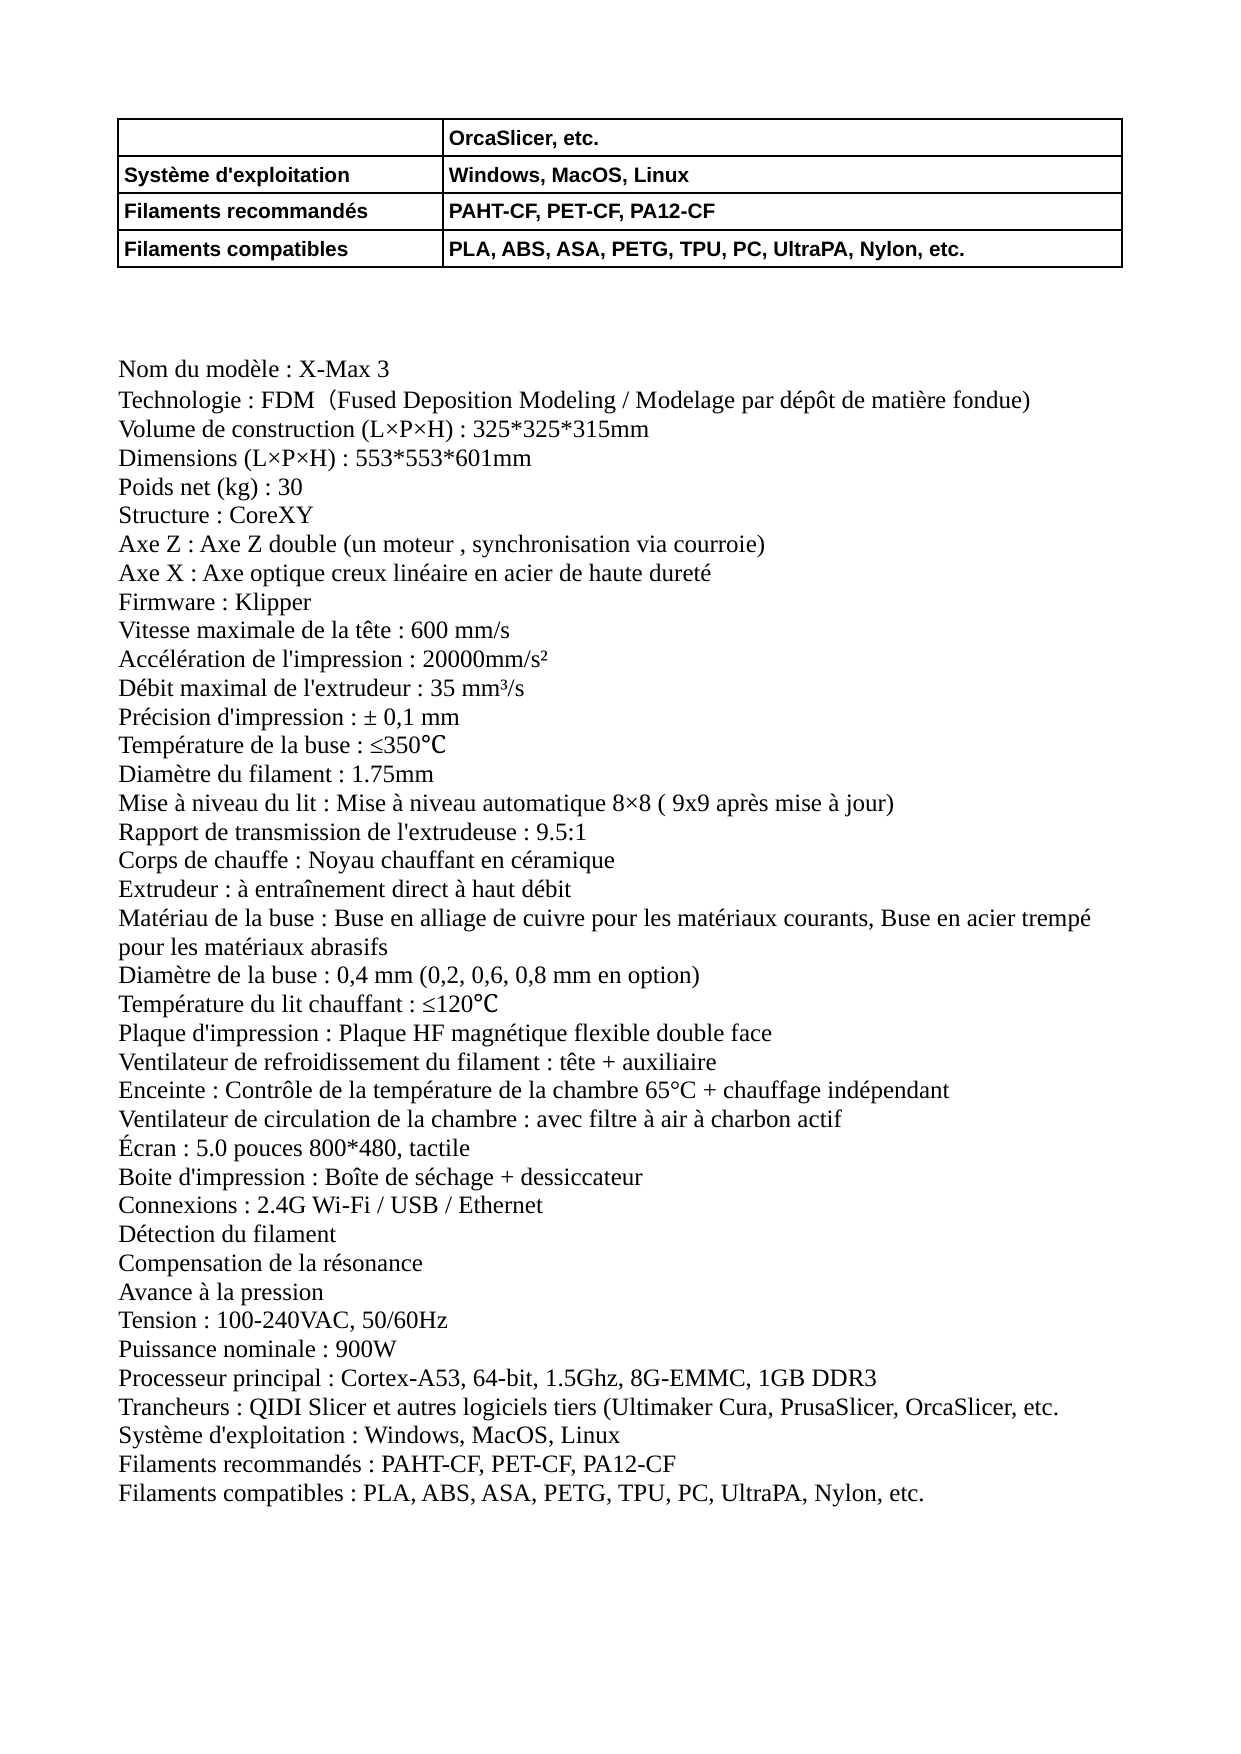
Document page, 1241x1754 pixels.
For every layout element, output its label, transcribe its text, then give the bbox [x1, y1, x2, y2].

table_cell Filaments compatibles [119, 231, 442, 266]
table_cell Windows, MacOS, Linux [444, 157, 1121, 192]
table_cell [119, 120, 442, 155]
table_cell PAHT-CF, PET-CF, PA12-CF [444, 194, 1121, 229]
table_cell Système d'exploitation [119, 157, 442, 192]
table_cell OrcaSlicer, etc. [444, 120, 1121, 155]
text Nom du modèle : X-Max 3 Technologie : FDM（Fused Deposition Modeling / Modelage par dépôt de matière fondue) Volume de construction (L×P×H) : 325*325*315mm Dimensions (L×P×H) : 553*553*601mm Poids net (kg) : 30 Structure : CoreXY Axe Z : Axe Z double (un moteur , synchronisation via courroie) Axe X : Axe optique creux linéaire en acier de haute dureté Firmware : Klipper Vitesse maximale de la tête : 600 mm/s Accélération de l'impression : 20000mm/s² Débit maximal de l'extrudeur : 35 mm³/s Précision d'impression : ± 0,1 mm Température de la buse : ≤350℃ Diamètre du filament : 1.75mm Mise à niveau du lit : Mise à niveau automatique 8×8 ( 9x9 après mise à jour) Rapport de transmission de l'extrudeuse : 9.5:1 Corps de chauffe : Noyau chauffant en céramique Extrudeur : à entraînement direct à haut débit Matériau de la buse : Buse en alliage de cuivre pour les matériaux courants, Buse en acier trempé pour les matériaux abrasifs Diamètre de la buse : 0,4 mm (0,2, 0,6, 0,8 mm en option) Température du lit chauffant : ≤120℃ Plaque d'impression : Plaque HF magnétique flexible double face Ventilateur de refroidissement du filament : tête + auxiliaire Enceinte : Contrôle de la température de la chambre 65°C + chauffage indépendant Ventilateur de circulation de la chambre : avec filtre à air à charbon actif Écran : 5.0 pouces 800*480, tactile Boite d'impression : Boîte de séchage + dessiccateur Connexions : 2.4G Wi-Fi / USB / Ethernet Détection du filament Compensation de la résonance Avance à la pression Tension : 100-240VAC, 50/60Hz Puissance nominale : 900W Processeur principal : Cortex-A53, 64-bit, 1.5Ghz, 8G-EMMC, 1GB DDR3 Trancheurs : QIDI Slicer et autres logiciels tiers (Ultimaker Cura, PrusaSlicer, OrcaSlicer, etc. Système d'exploitation : Windows, MacOS, Linux Filaments recommandés : PAHT-CF, PET-CF, PA12-CF Filaments compatibles : PLA, ABS, ASA, PETG, TPU, PC, UltraPA, Nylon, etc. [118, 354, 1122, 1507]
table_cell PLA, ABS, ASA, PETG, TPU, PC, UltraPA, Nylon, etc. [444, 231, 1121, 266]
table_cell Filaments recommandés [119, 194, 442, 229]
